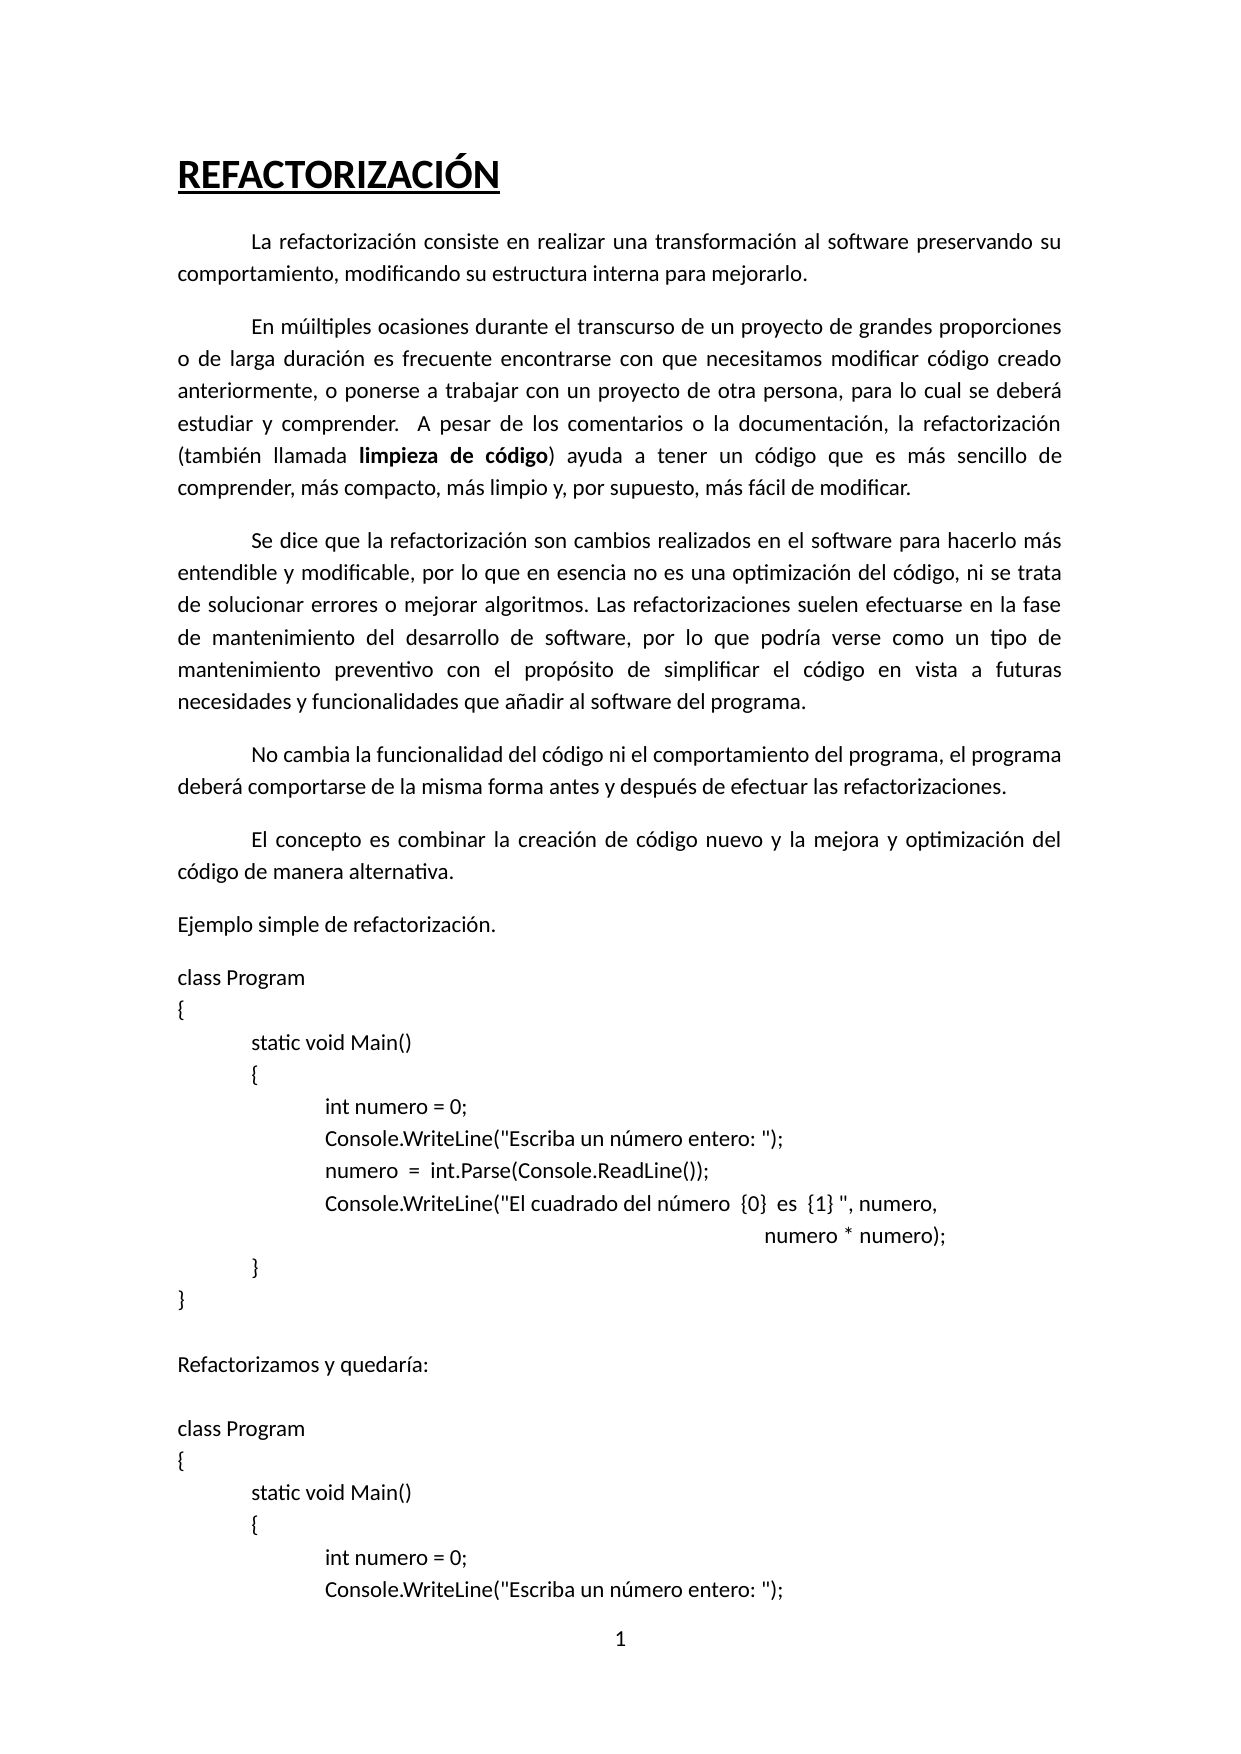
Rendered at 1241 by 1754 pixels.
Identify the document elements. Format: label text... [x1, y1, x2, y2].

text } [177, 1253, 1063, 1281]
text El concepto es combinar la creación de código nuevo y la mejora y optimización del código de manera alternativa. [177, 825, 1063, 885]
text } [177, 1285, 1063, 1313]
text En múiltiples ocasiones durante el transcurso de un proyecto de grandes proporciones o de larga duración es frecuente encontrarse con que necesitamos modificar código creado anteriormente, o ponerse a trabajar con un proyecto de otra persona, para lo cual se deberá estudiar y comprender. A pesar de los comentarios o la documentación, la refactorización (también llamada limpieza de código) ayuda a tener un código que es más sencillo de comprender, más compacto, más limpio y, por supuesto, más fácil de modificar. [177, 312, 1063, 501]
text Ejemplo simple de refactorización. [177, 910, 1063, 938]
text { [177, 996, 1063, 1024]
text Refactorizamos y quedaría: [177, 1350, 1063, 1378]
text numero = int.Parse(Console.ReadLine()); [177, 1157, 1063, 1184]
text Console.WriteLine("Escriba un número entero: "); [177, 1575, 1063, 1603]
text Console.WriteLine("Escriba un número entero: "); [177, 1124, 1063, 1152]
text class Program [177, 1414, 1063, 1442]
text Se dice que la refactorización son cambios realizados en el software para hacerlo más entendible y modificable, por lo que en esencia no es una optimización del código, ni se trata de solucionar errores o mejorar algoritmos. Las refactorizaciones suelen efectuarse en la fase de mantenimiento del desarrollo de software, por lo que podría verse como un tipo de mantenimiento preventivo con el propósito de simplificar el código en vista a futuras necesidades y funcionalidades que añadir al software del programa. [177, 526, 1063, 715]
text static void Main() [177, 1028, 1063, 1056]
text { [177, 1511, 1063, 1539]
text REFACTORIZACIÓN [177, 148, 1063, 198]
text No cambia la funcionalidad del código ni el comportamiento del programa, el programa deberá comportarse de la misma forma antes y después de efectuar las refactorizaciones. [177, 740, 1063, 800]
text int numero = 0; [177, 1543, 1063, 1571]
text { [177, 1446, 1063, 1474]
text Console.WriteLine("El cuadrado del número {0} es {1} ", numero, [177, 1189, 1063, 1217]
text static void Main() [177, 1478, 1063, 1506]
text int numero = 0; [177, 1092, 1063, 1120]
text numero * numero); [177, 1221, 1063, 1249]
text La refactorización consiste en realizar una transformación al software preservando su comportamiento, modificando su estructura interna para mejorarlo. [177, 227, 1063, 287]
text { [177, 1060, 1063, 1088]
text class Program [177, 963, 1063, 991]
